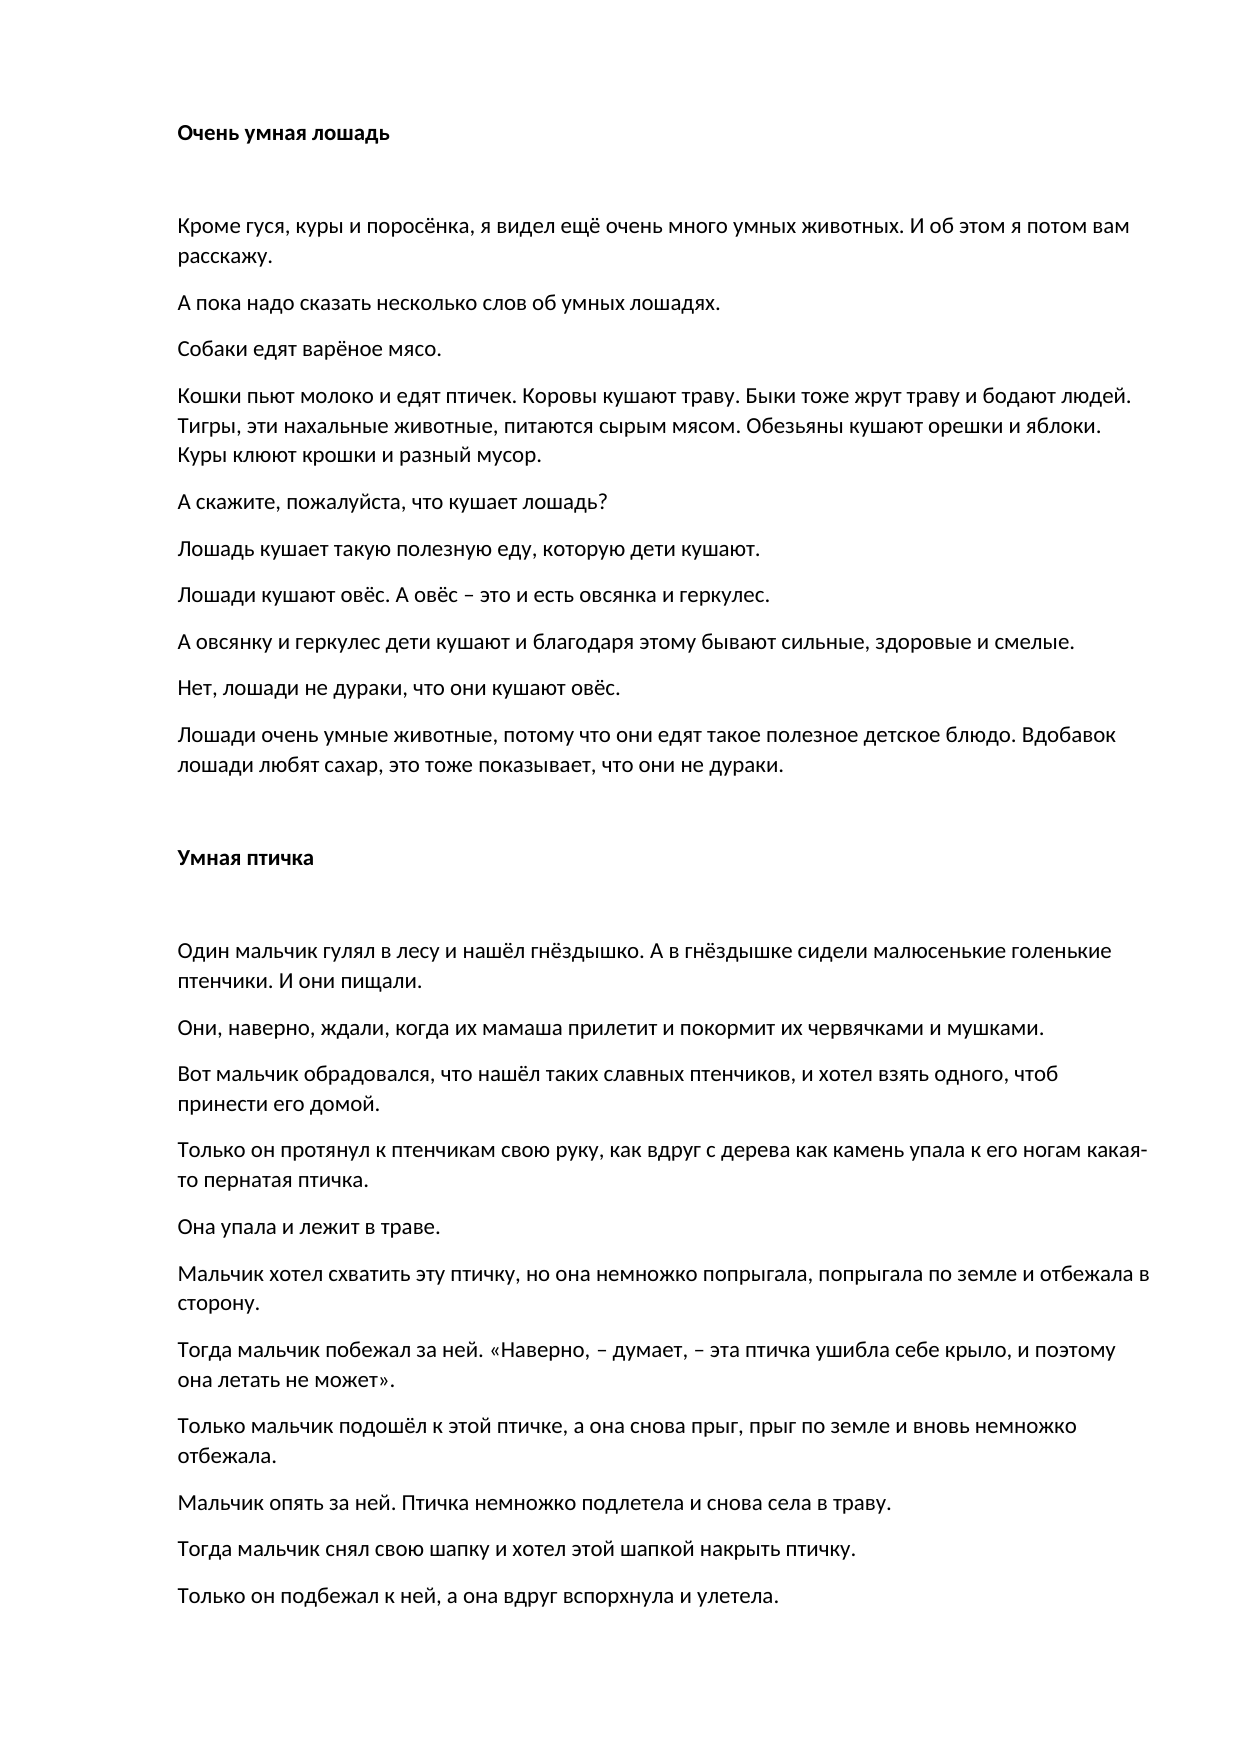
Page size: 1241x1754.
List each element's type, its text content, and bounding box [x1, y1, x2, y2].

text Собаки едят варёное мясо. [177, 334, 1152, 362]
text Один мальчик гулял в лесу и нашёл гнёздышко. А в гнёздышке сидели малюсенькие голенькие птенчики. И они пищали. [177, 936, 1152, 994]
text Лошади кушают овёс. А овёс – это и есть овсянка и геркулес. [177, 580, 1152, 608]
text Они, наверно, ждали, когда их мамаша прилетит и покормит их червячками и мушками. [177, 1013, 1152, 1041]
text Только он протянул к птенчикам свою руку, как вдруг с дерева как камень упала к его ногам какая-то пернатая птичка. [177, 1136, 1152, 1193]
text А овсянку и геркулес дети кушают и благодаря этому бывают сильные, здоровые и смелые. [177, 627, 1152, 655]
text Вот мальчик обрадовался, что нашёл таких славных птенчиков, и хотел взять одного, чтоб принести его домой. [177, 1059, 1152, 1117]
text Она упала и лежит в траве. [177, 1212, 1152, 1240]
text Только мальчик подошёл к этой птичке, а она снова прыг, прыг по земле и вновь немножко отбежала. [177, 1412, 1152, 1469]
text Умная птичка [177, 843, 1152, 871]
text Кошки пьют молоко и едят птичек. Коровы кушают траву. Быки тоже жрут траву и бодают людей. Тигры, эти нахальные животные, питаются сырым мясом. Обезьяны кушают орешки и яблоки. Куры клюют крошки и разный мусор. [177, 381, 1152, 469]
text Лошади очень умные животные, потому что они едят такое полезное детское блюдо. Вдобавок лошади любят сахар, это тоже показывает, что они не дураки. [177, 720, 1152, 778]
text Лошадь кушает такую полезную еду, которую дети кушают. [177, 534, 1152, 562]
text Очень умная лошадь [177, 118, 1152, 146]
text Кроме гуся, куры и поросёнка, я видел ещё очень много умных животных. И об этом я потом вам расскажу. [177, 211, 1152, 269]
text Мальчик хотел схватить эту птичку, но она немножко попрыгала, попрыгала по земле и отбежала в сторону. [177, 1259, 1152, 1317]
text Только он подбежал к ней, а она вдруг вспорхнула и улетела. [177, 1581, 1152, 1609]
text А пока надо сказать несколько слов об умных лошадях. [177, 288, 1152, 316]
text Тогда мальчик побежал за ней. «Наверно, – думает, – эта птичка ушибла себе крыло, и поэтому она летать не может». [177, 1335, 1152, 1393]
text Нет, лошади не дураки, что они кушают овёс. [177, 673, 1152, 701]
text Мальчик опять за ней. Птичка немножко подлетела и снова села в траву. [177, 1488, 1152, 1516]
text А скажите, пожалуйста, что кушает лошадь? [177, 487, 1152, 515]
text Тогда мальчик снял свою шапку и хотел этой шапкой накрыть птичку. [177, 1534, 1152, 1563]
